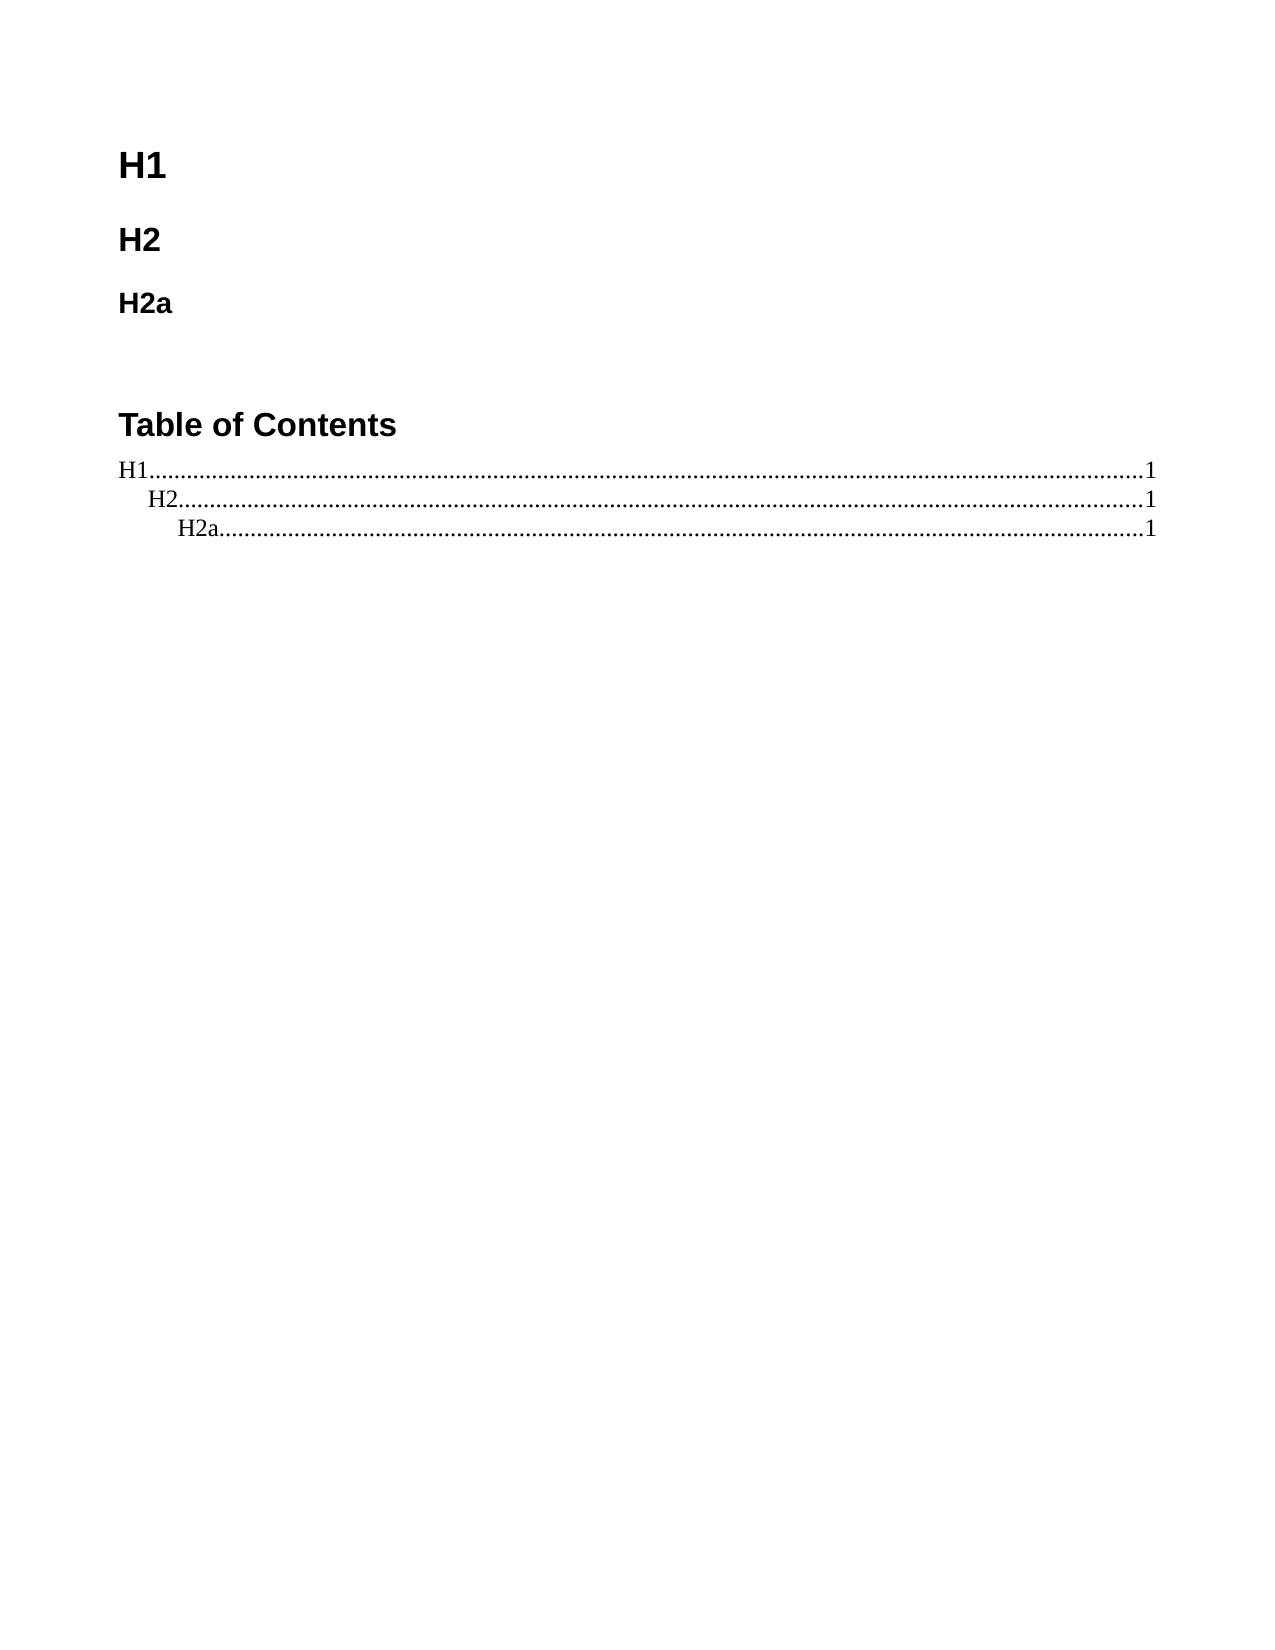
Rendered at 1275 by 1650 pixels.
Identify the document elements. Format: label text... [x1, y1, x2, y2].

subtitle H1 [118, 143, 1157, 187]
subtitle H2a [118, 286, 1157, 319]
subtitle H2 [118, 220, 1157, 259]
subtitle Table of Contents [118, 405, 1157, 443]
text H1 1 [118, 456, 1157, 484]
text H2a 1 [177, 513, 1157, 542]
text H2 1 [148, 484, 1157, 513]
